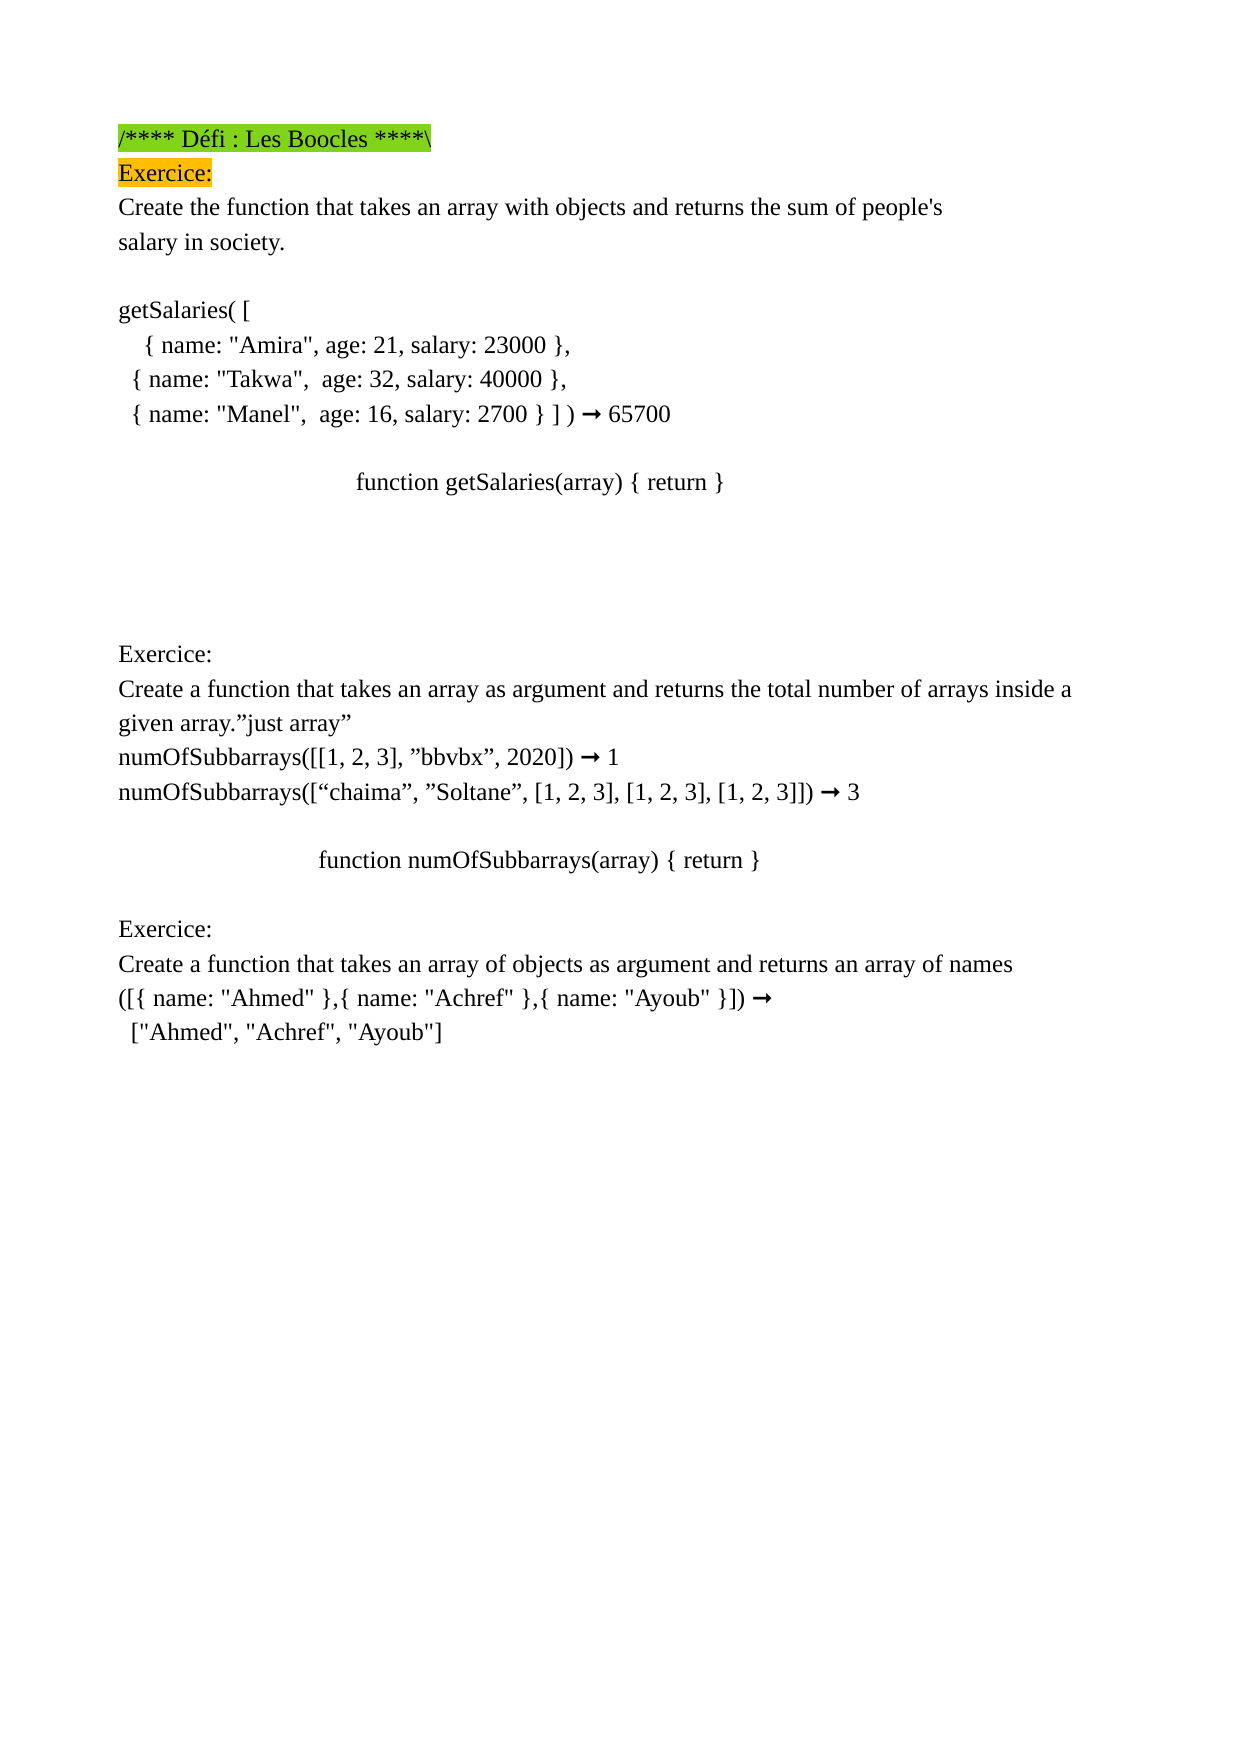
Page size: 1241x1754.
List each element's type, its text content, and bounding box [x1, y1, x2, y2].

text getSalaries( [ [118, 290, 1122, 324]
text function getSalaries(array) { return } [118, 462, 1122, 496]
text Exercice: [118, 152, 1122, 187]
text numOfSubbarrays([“chaima”, ”Soltane”, [1, 2, 3], [1, 2, 3], [1, 2, 3]]) ➞ 3 [118, 771, 1122, 806]
text ["Ahmed", "Achref", "Ayoub"] [118, 1012, 1122, 1046]
text function numOfSubbarrays(array) { return } [118, 840, 1122, 874]
text /**** Défi : Les Boocles ****\ [118, 118, 1122, 152]
text numOfSubbarrays([[1, 2, 3], ”bbvbx”, 2020]) ➞ 1 [118, 737, 1122, 771]
text Exercice: [118, 634, 1122, 668]
text Create a function that takes an array as argument and returns the total number of arrays inside a given array.”just array” [118, 668, 1122, 737]
text ([{ name: "Ahmed" },{ name: "Achref" },{ name: "Ayoub" }]) ➞ [118, 977, 1122, 1012]
text Create a function that takes an array of objects as argument and returns an array of names [118, 943, 1122, 977]
text Create the function that takes an array with objects and returns the sum of people's [118, 187, 1122, 221]
text salary in society. [118, 221, 1122, 256]
text Exercice: [118, 909, 1122, 943]
text { name: "Takwa", age: 32, salary: 40000 }, [118, 359, 1122, 393]
text { name: "Manel", age: 16, salary: 2700 } ] ) ➞ 65700 [118, 393, 1122, 427]
text { name: "Amira", age: 21, salary: 23000 }, [118, 324, 1122, 359]
